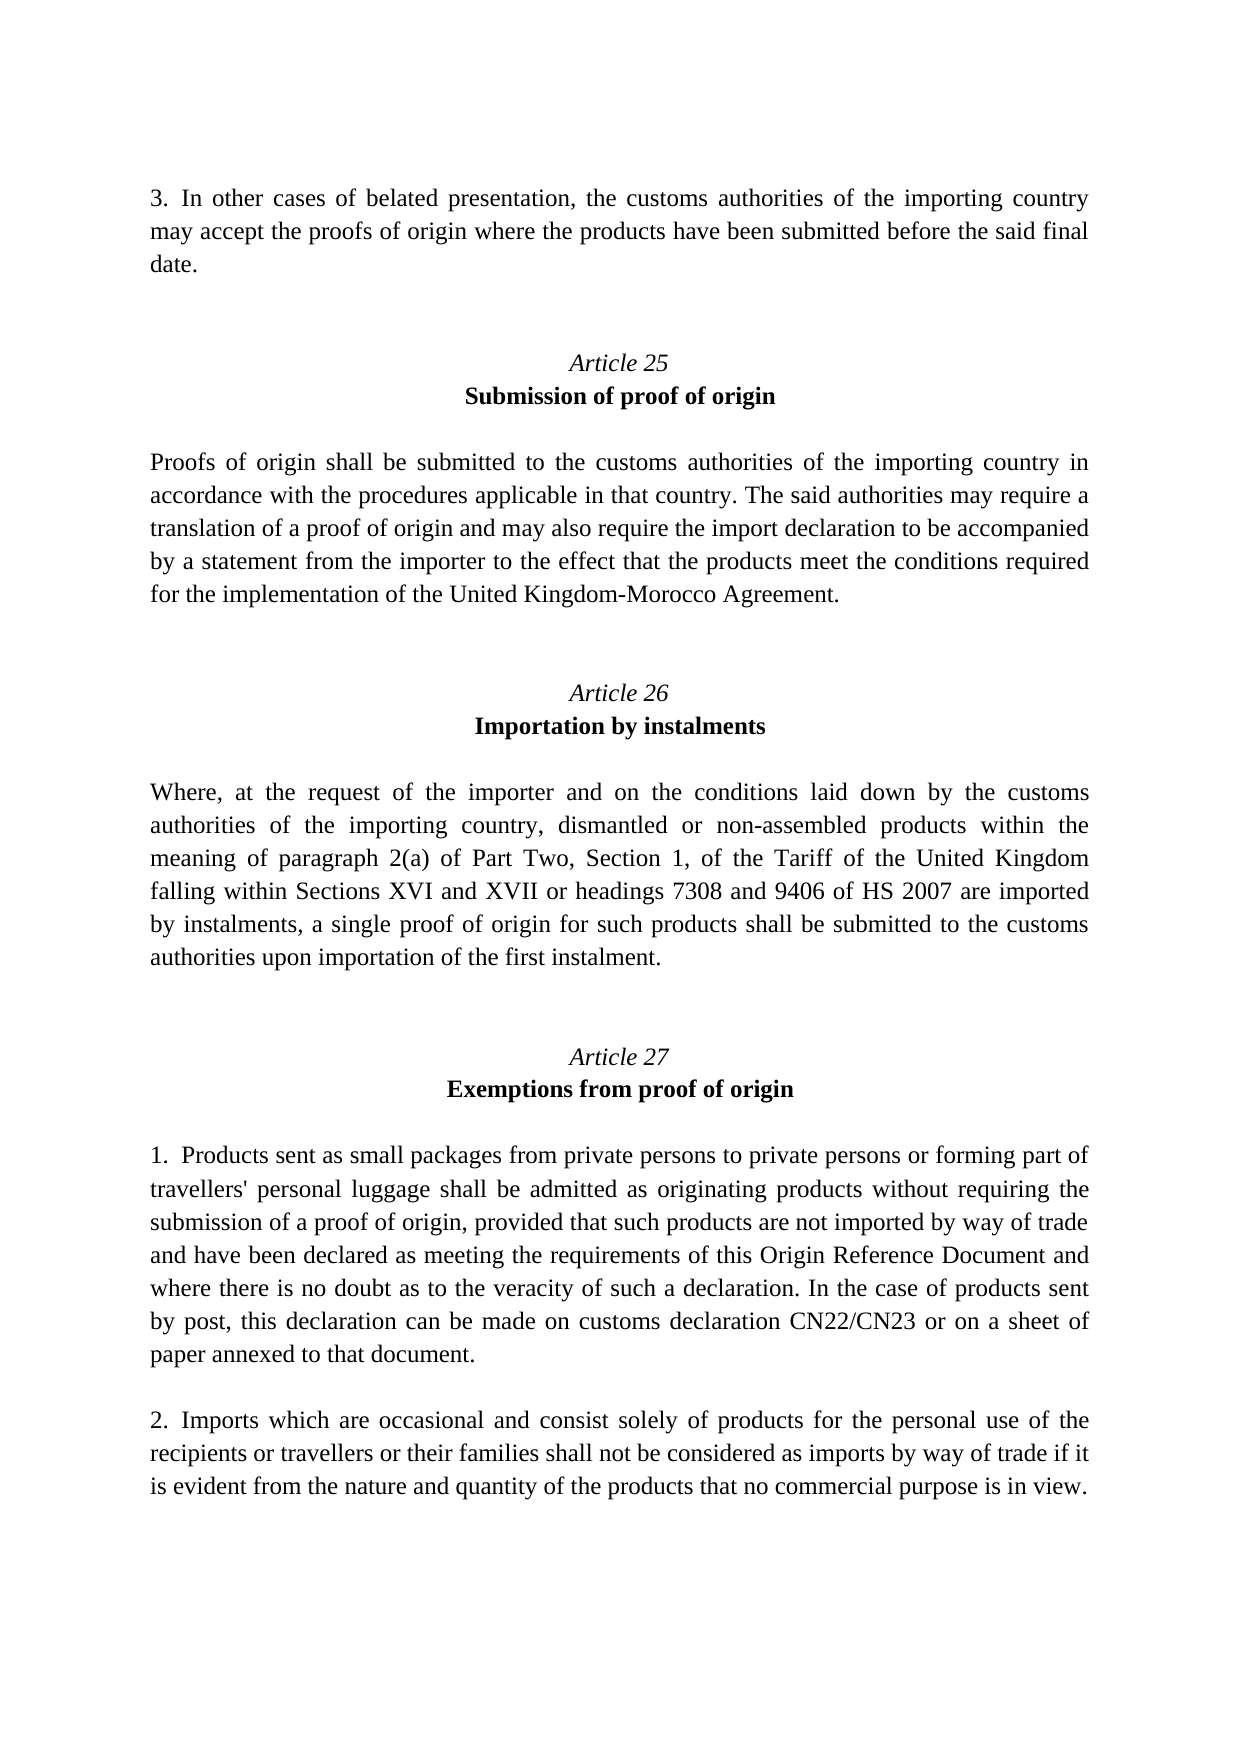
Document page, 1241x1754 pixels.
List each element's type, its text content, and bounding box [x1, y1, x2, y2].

text 1. Products sent as small packages from private persons to private persons or forming part of travellers' personal luggage shall be admitted as originating products without requiring the submission of a proof of origin, provided that such products are not imported by way of trade and have been declared as meeting the requirements of this Origin Reference Document and where there is no doubt as to the veracity of such a declaration. In the case of products sent by post, this declaration can be made on customs declaration CN22/CN23 or on a sheet of paper annexed to that document. [150, 1141, 1090, 1367]
text Article 27 [150, 1042, 1090, 1070]
text Article 26 [150, 678, 1090, 707]
text Where, at the request of the importer and on the conditions laid down by the customs authorities of the importing country, dismantled or non-assembled products within the meaning of paragraph 2(a) of Part Two, Section 1, of the Tariff of the United Kingdom falling within Sections XVI and XVII or headings 7308 and 9406 of HS 2007 are imported by instalments, a single proof of origin for such products shall be submitted to the customs authorities upon importation of the first instalment. [150, 777, 1090, 971]
text Importation by instalments [150, 711, 1090, 740]
text 2. Imports which are occasional and consist solely of products for the personal use of the recipients or travellers or their families shall not be considered as imports by way of trade if it is evident from the nature and quantity of the products that no commercial purpose is in view. [150, 1405, 1090, 1499]
text 3. In other cases of belated presentation, the customs authorities of the importing country may accept the proofs of origin where the products have been submitted before the said final date. [150, 183, 1090, 278]
text Proofs of origin shall be submitted to the customs authorities of the importing country in accordance with the procedures applicable in that country. The said authorities may require a translation of a proof of origin and may also require the import declaration to be accompanied by a statement from the importer to the effect that the products meet the conditions required for the implementation of the United Kingdom-Morocco Agreement. [150, 447, 1090, 608]
text Article 25 [150, 348, 1090, 377]
text Submission of proof of origin [150, 381, 1090, 410]
text Exemptions from proof of origin [150, 1074, 1090, 1103]
